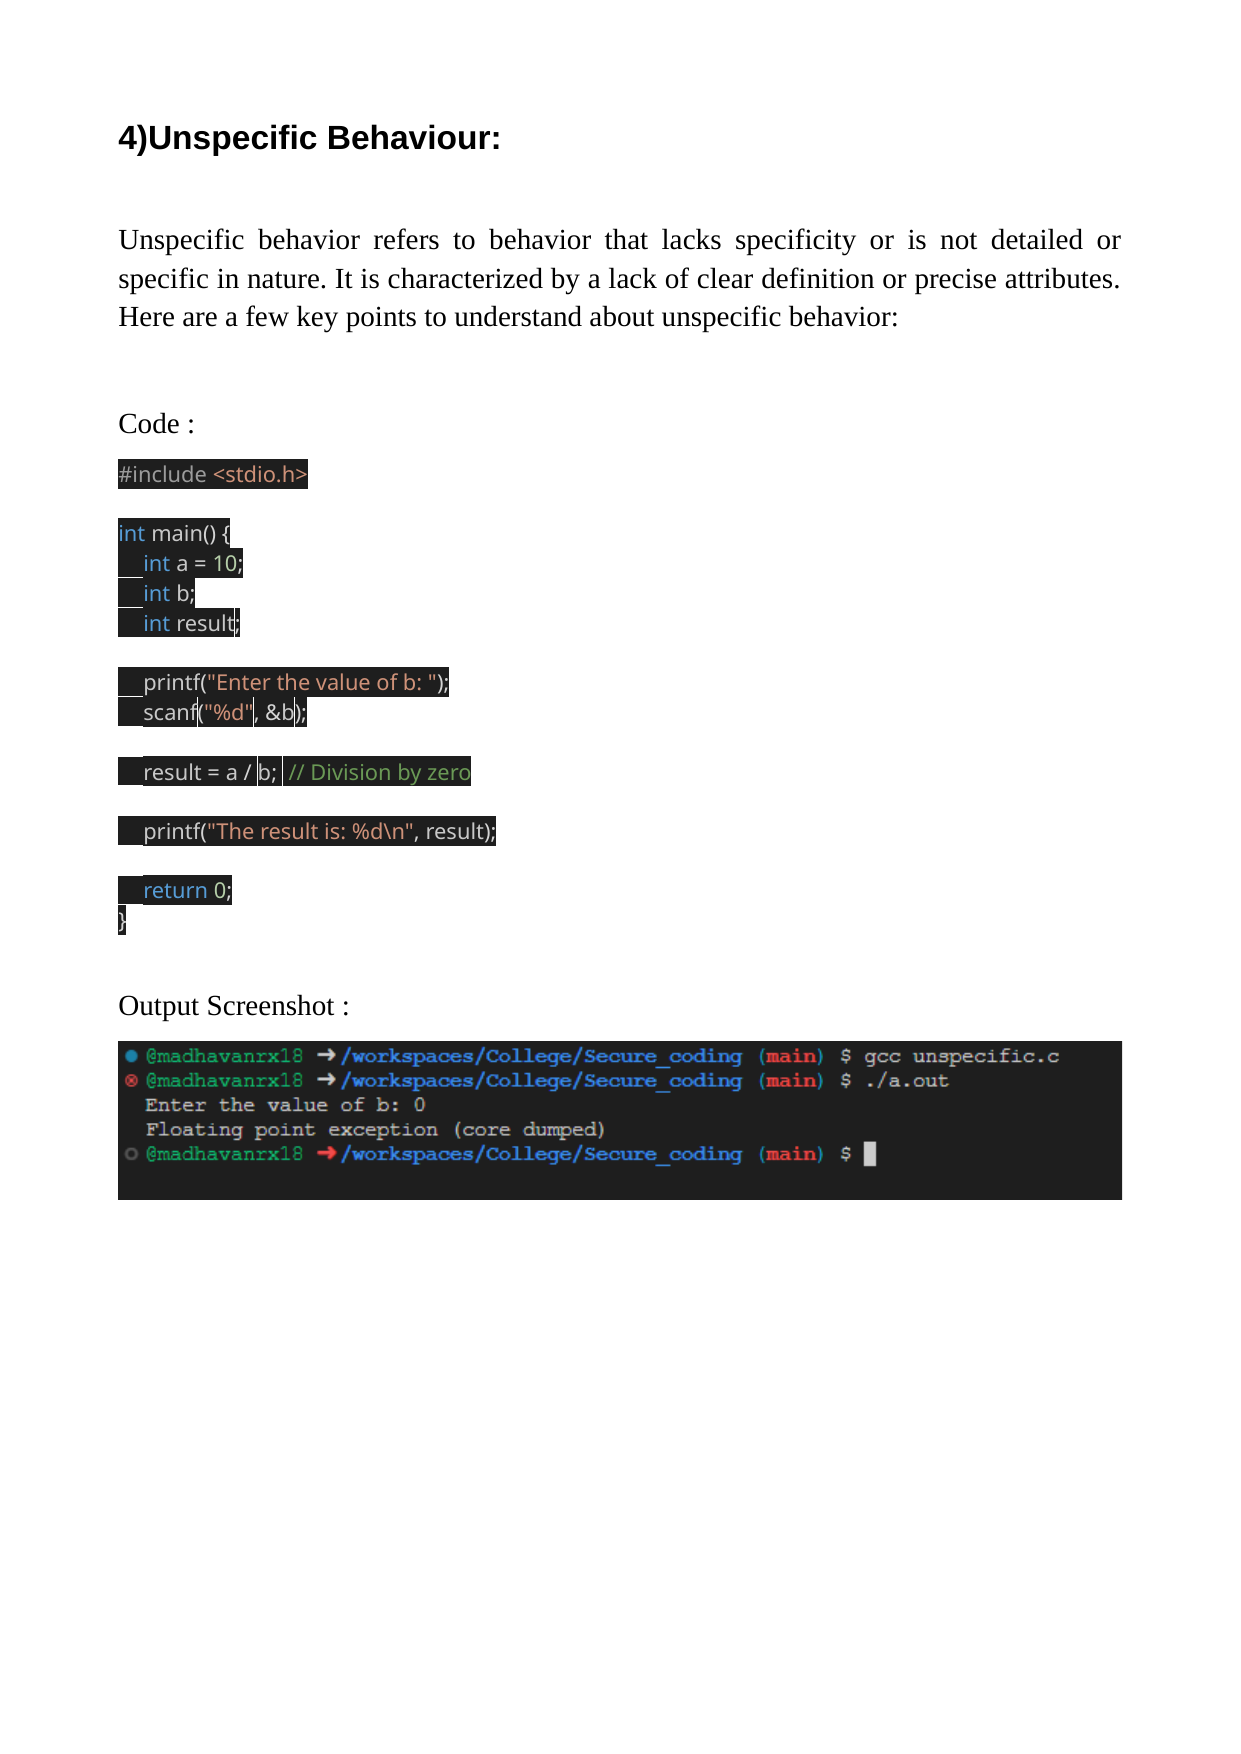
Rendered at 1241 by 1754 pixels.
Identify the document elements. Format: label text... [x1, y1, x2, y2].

text return 0; [118, 875, 1122, 905]
text Code : [118, 406, 1122, 439]
text int result; [118, 608, 1122, 637]
text int b; [118, 578, 1122, 608]
text result = a / b; // Division by zero [118, 756, 1122, 786]
text } [118, 905, 1122, 935]
picture [118, 1041, 1123, 1200]
text int main() { [118, 518, 1122, 548]
text int a = 10; [118, 548, 1122, 578]
text printf("The result is: %d\n", result); [118, 816, 1122, 846]
text Unspecific behavior refers to behavior that lacks specificity or is not detailed or specific in nature. It is characterized by a lack of clear definition or precise attributes. Here are a few key points to understand about unspecific behavior: [118, 222, 1122, 333]
text scanf("%d", &b); [118, 697, 1122, 727]
subtitle 4)Unspecific Behaviour: [118, 118, 1122, 157]
text printf("Enter the value of b: "); [118, 667, 1122, 697]
text #include <stdio.h> [118, 459, 1122, 489]
text Output Screenshot : [118, 988, 1122, 1022]
